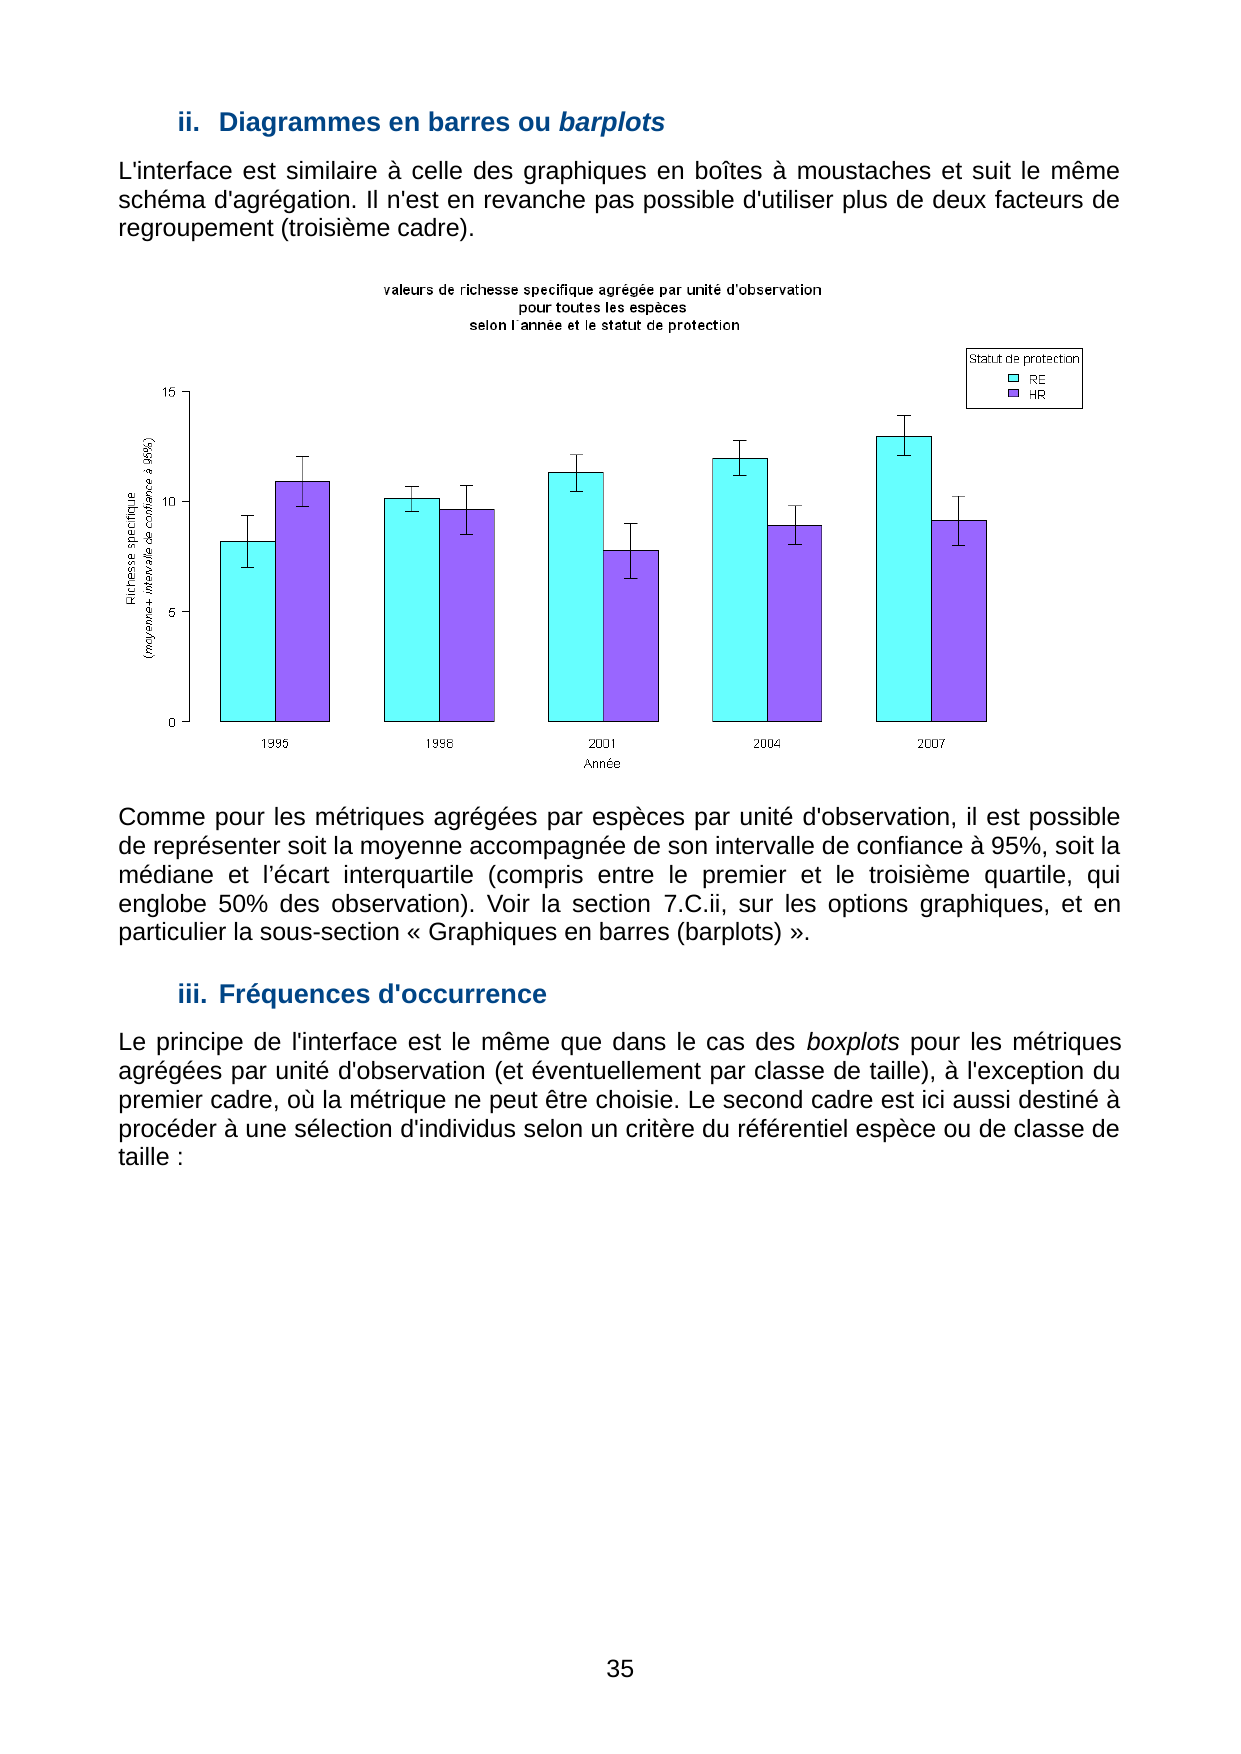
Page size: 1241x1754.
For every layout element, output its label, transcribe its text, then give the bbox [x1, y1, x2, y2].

picture [118, 254, 1123, 790]
text Le principe de l'interface est le même que dans le cas des boxplots pour les métriques agrégées par unité d'observation (et éventuellement par classe de taille), à l'exception du premier cadre, où la métrique ne peut être choisie. Le second cadre est ici aussi destiné à procéder à une sélection d'individus selon un critère du référentiel espèce ou de classe de taille : [118, 1027, 1122, 1171]
text L'interface est similaire à celle des graphiques en boîtes à moustaches et suit le même schéma d'agrégation. Il n'est en revanche pas possible d'utiliser plus de deux facteurs de regroupement (troisième cadre). [118, 156, 1122, 242]
subtitle Fréquences d'occurrence [177, 978, 1122, 1009]
text Comme pour les métriques agrégées par espèces par unité d'observation, il est possible de représenter soit la moyenne accompagnée de son intervalle de confiance à 95%, soit la médiane et l’écart interquartile (compris entre le premier et le troisième quartile, qui englobe 50% des observation). Voir la section 7.C.ii, sur les options graphiques, et en particulier la sous-section « Graphiques en barres (barplots) ». [118, 802, 1122, 946]
subtitle Diagrammes en barres ou barplots [177, 106, 1122, 137]
